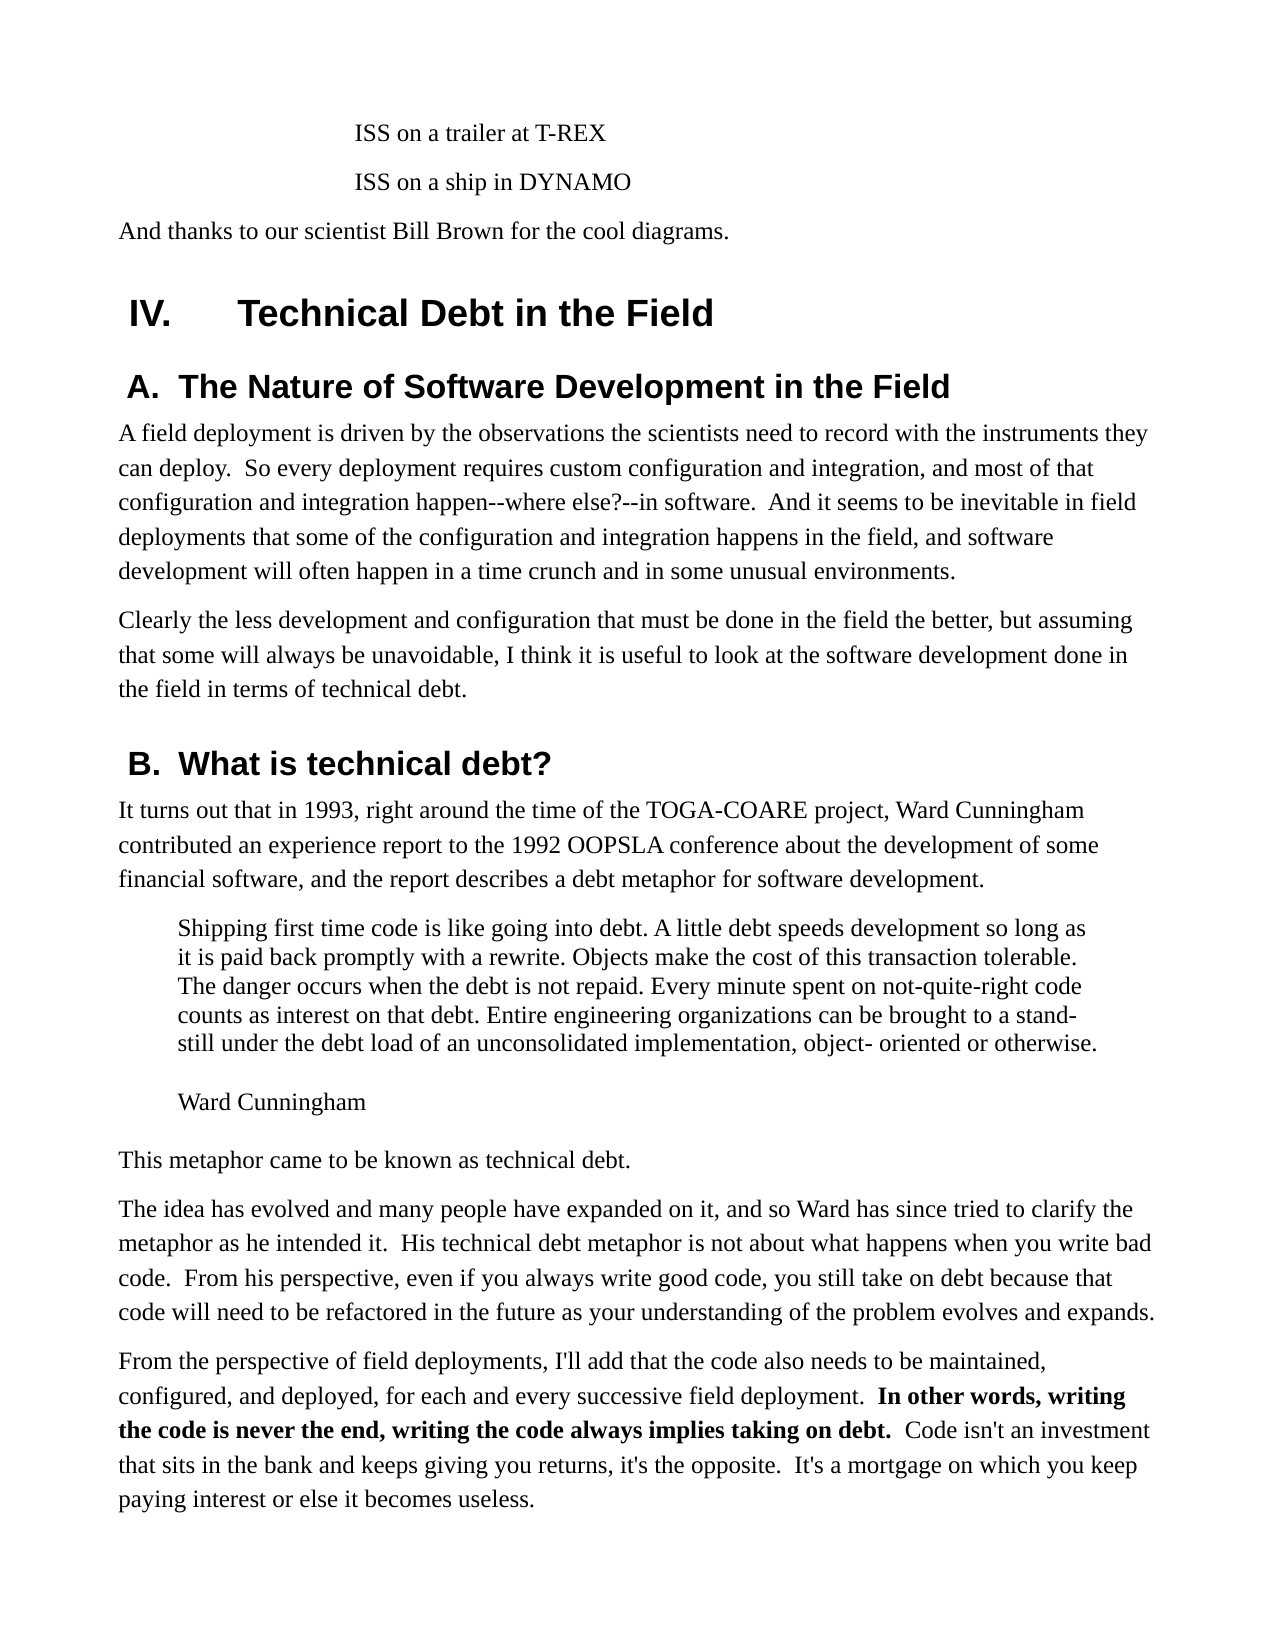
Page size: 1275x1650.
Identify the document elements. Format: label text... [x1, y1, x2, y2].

text A field deployment is driven by the observations the scientists need to record with the instruments they can deploy. So every deployment requires custom configuration and integration, and most of that configuration and integration happen--where else?--in software. And it seems to be inevitable in field deployments that some of the configuration and integration happens in the field, and software development will often happen in a time crunch and in some unusual environments. [118, 418, 1157, 585]
text Shipping first time code is like going into debt. A little debt speeds development so long as it is paid back promptly with a rewrite. Objects make the cost of this transaction tolerable. The danger occurs when the debt is not repaid. Every minute spent on not-quite-right code counts as interest on that debt. Entire engineering organizations can be brought to a stand-still under the debt load of an unconsolidated implementation, object- oriented or otherwise. [177, 913, 1098, 1057]
text ISS on a trailer at T-REX [354, 118, 1157, 147]
text Ward Cunningham [177, 1087, 1098, 1115]
text This metaphor came to be known as technical debt. [118, 1145, 1157, 1174]
text From the perspective of field deployments, I'll add that the code also needs to be maintained, configured, and deployed, for each and every successive field deployment. In other words, writing the code is never the end, writing the code always implies taking on debt. Code isn't an investment that sits in the bank and keeps giving you returns, it's the opposite. It's a mortgage on which you keep paying interest or else it becomes useless. [118, 1346, 1157, 1513]
subtitle Technical Debt in the Field [118, 290, 1157, 334]
subtitle What is technical debt? [118, 744, 1157, 783]
subtitle The Nature of Software Development in the Field [118, 367, 1157, 406]
text ISS on a ship in DYNAMO [354, 167, 1157, 196]
text Clearly the less development and configuration that must be done in the field the better, but assuming that some will always be unavoidable, I think it is useful to look at the software development done in the field in terms of technical debt. [118, 605, 1157, 703]
text And thanks to our scientist Bill Brown for the cool diagrams. [118, 216, 1157, 245]
text It turns out that in 1993, right around the time of the TOGA-COARE project, Ward Cunningham contributed an experience report to the 1992 OOPSLA conference about the development of some financial software, and the report describes a debt metaphor for software development. [118, 795, 1157, 893]
text The idea has evolved and many people have expanded on it, and so Ward has since tried to clarify the metaphor as he intended it. His technical debt metaphor is not about what happens when you write bad code. From his perspective, even if you always write good code, you still take on debt because that code will need to be refactored in the future as your understanding of the problem evolves and expands. [118, 1194, 1157, 1326]
